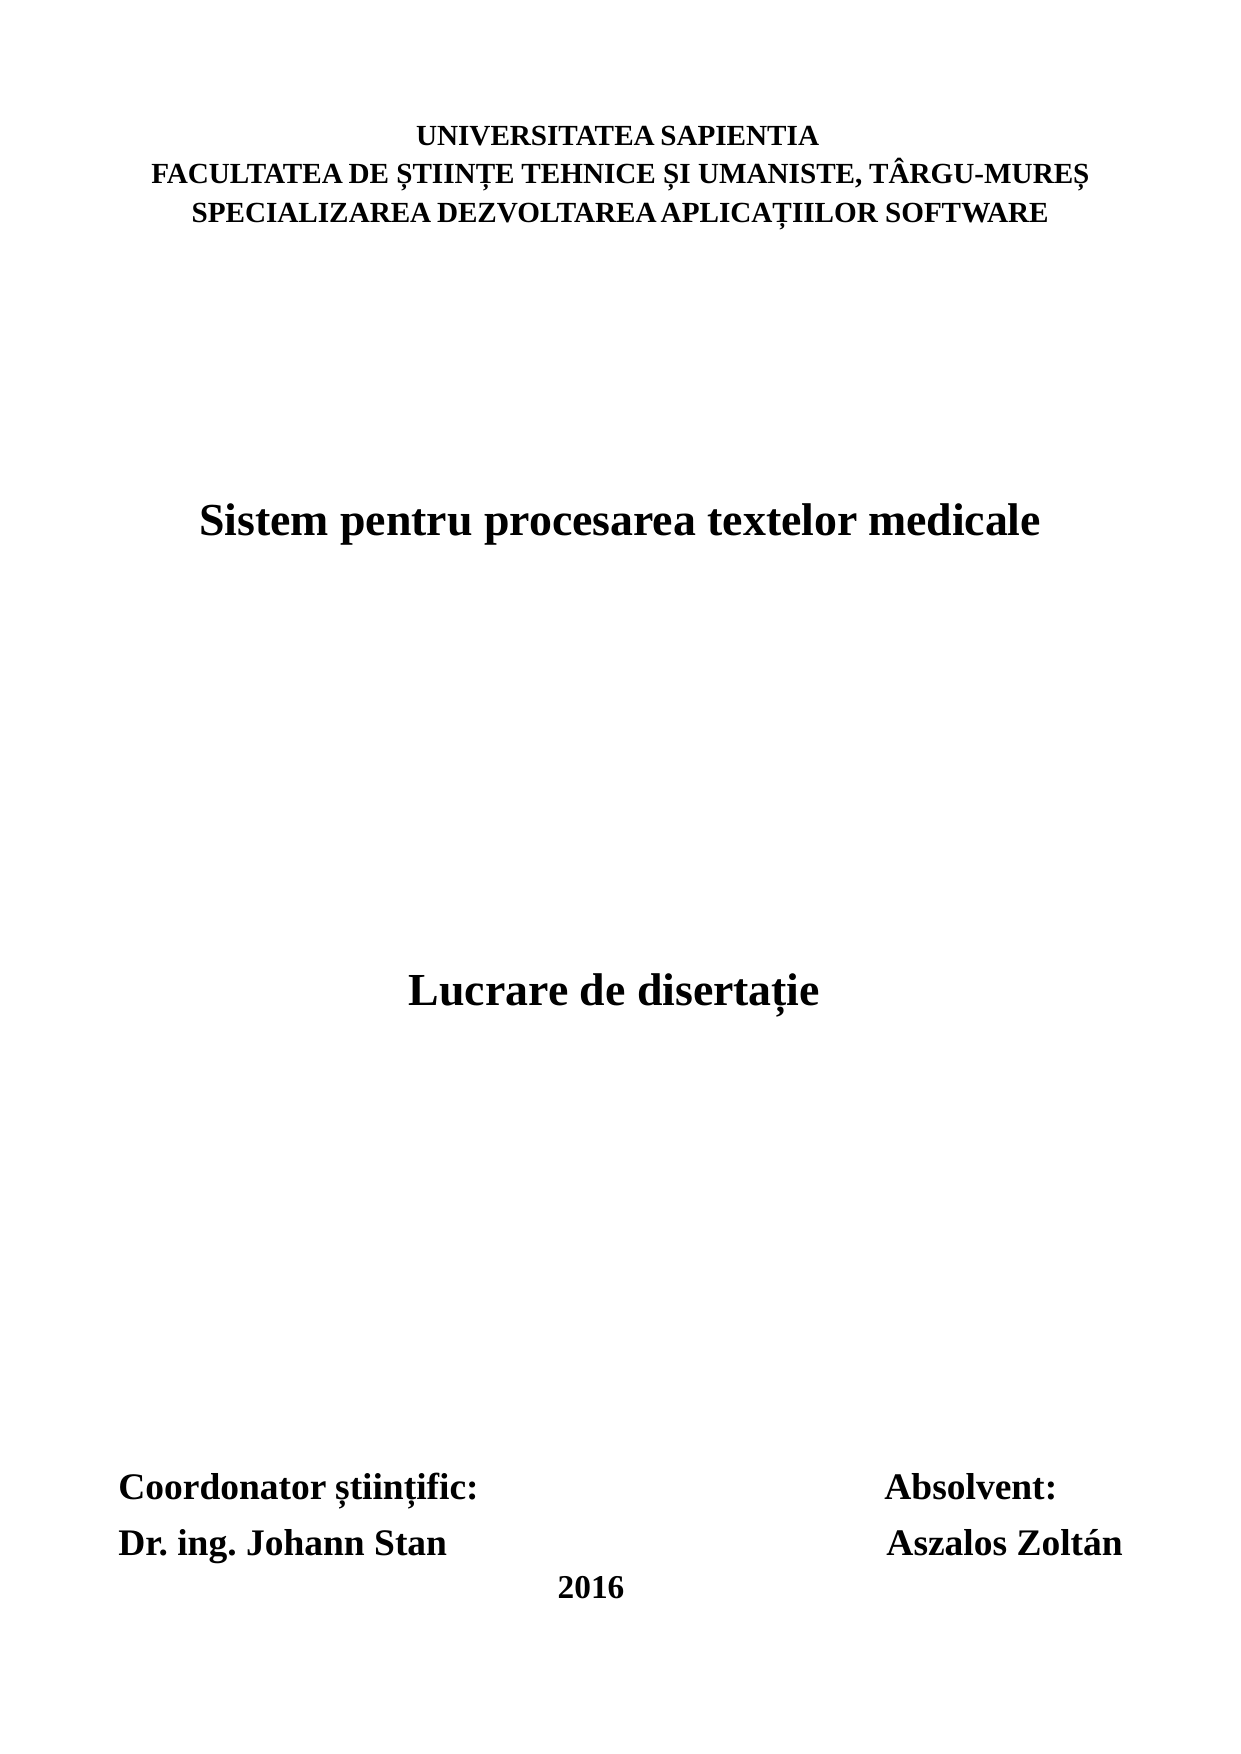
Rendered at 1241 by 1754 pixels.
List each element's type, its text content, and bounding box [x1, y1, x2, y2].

text Coordonator științific: Absolvent: [118, 1465, 1122, 1508]
text 2016 [59, 1569, 1122, 1606]
text FACULTATEA DE ȘTIINȚE TEHNICE ȘI UMANISTE, TÂRGU-MUREȘ [118, 157, 1122, 190]
text SPECIALIZAREA DEZVOLTAREA APLICAȚIILOR SOFTWARE [118, 195, 1122, 229]
text UNIVERSITATEA SAPIENTIA [118, 118, 1122, 152]
text Sistem pentru procesarea textelor medicale [118, 492, 1122, 545]
text Lucrare de disertație [118, 962, 1122, 1015]
text Dr. ing. Johann Stan Aszalos Zoltán [118, 1520, 1123, 1563]
